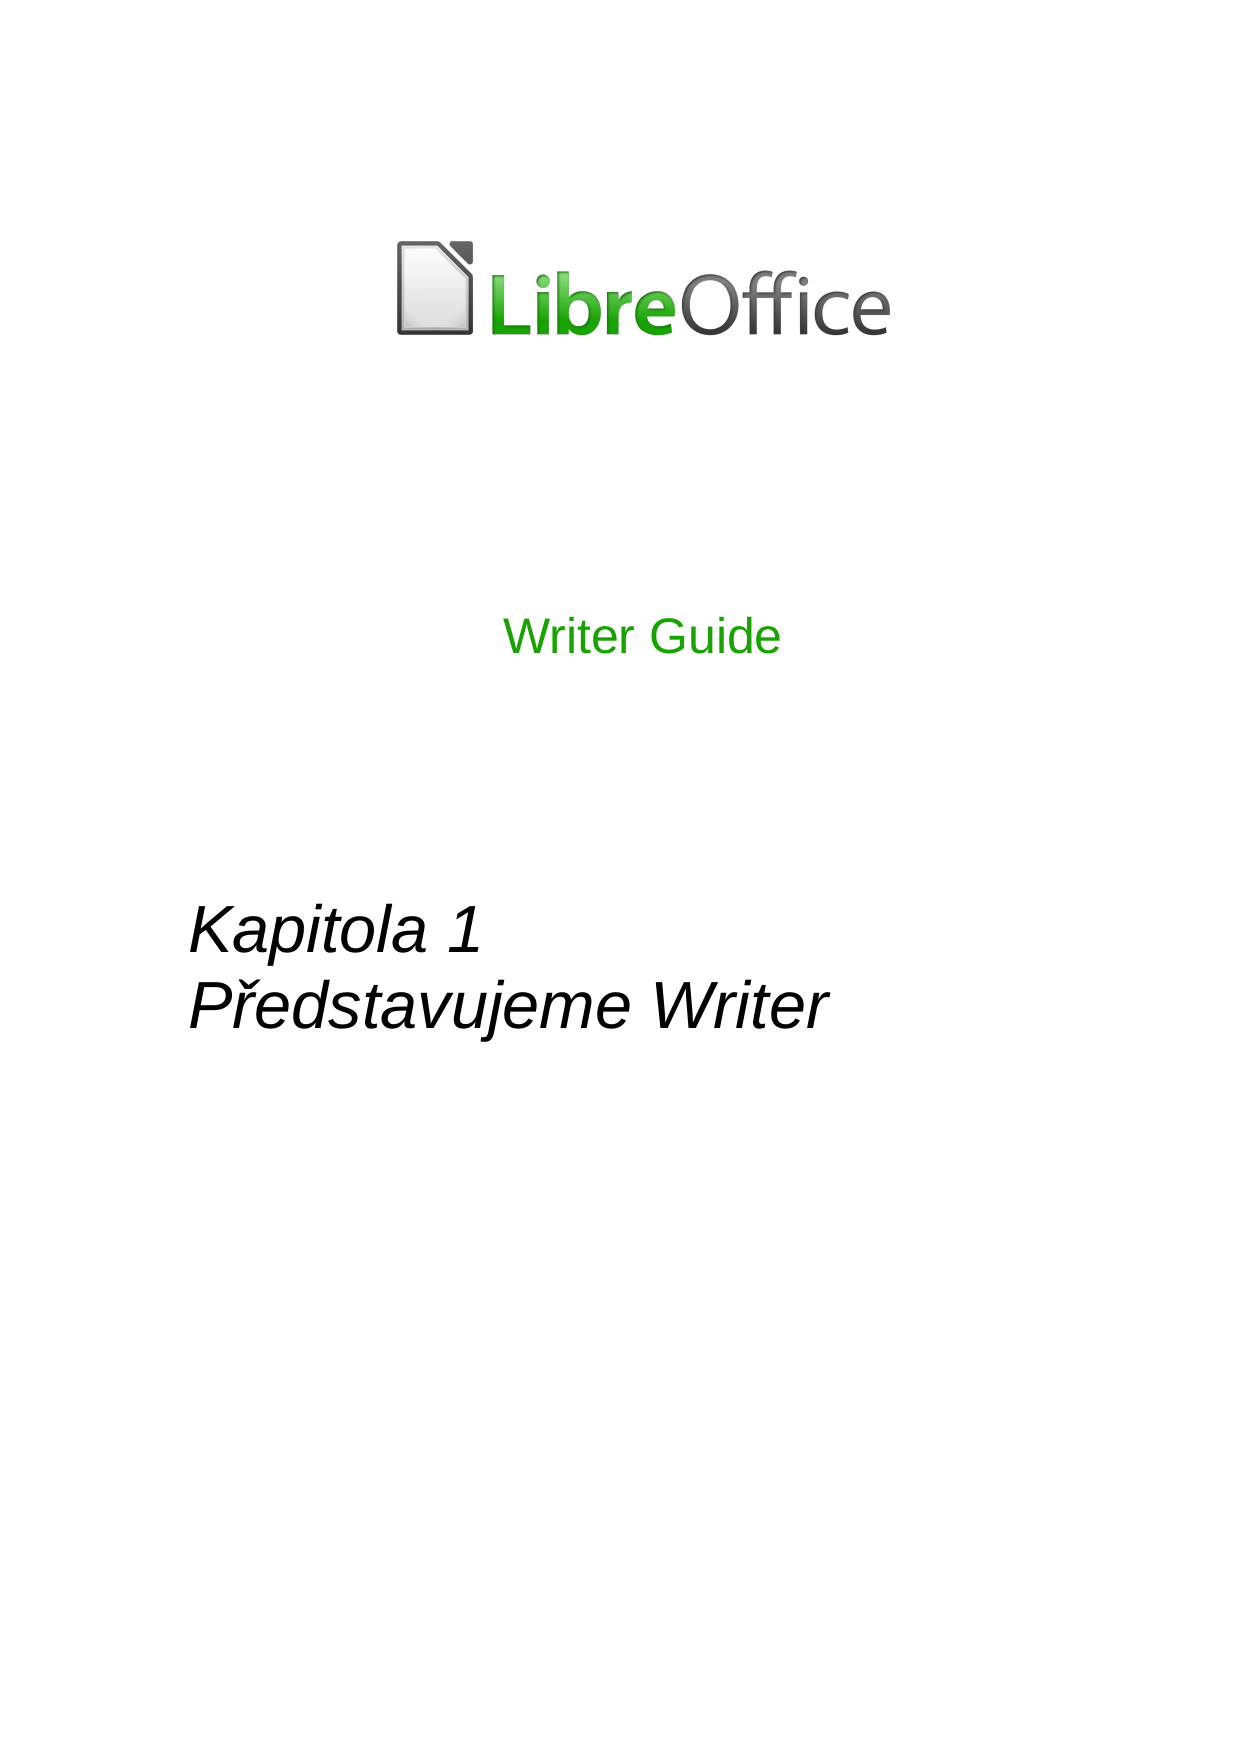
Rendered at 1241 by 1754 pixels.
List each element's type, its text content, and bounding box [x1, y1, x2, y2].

text Writer Guide [188, 607, 1098, 664]
title Kapitola 1 Představujeme Writer [188, 889, 1098, 1043]
picture [392, 236, 893, 342]
